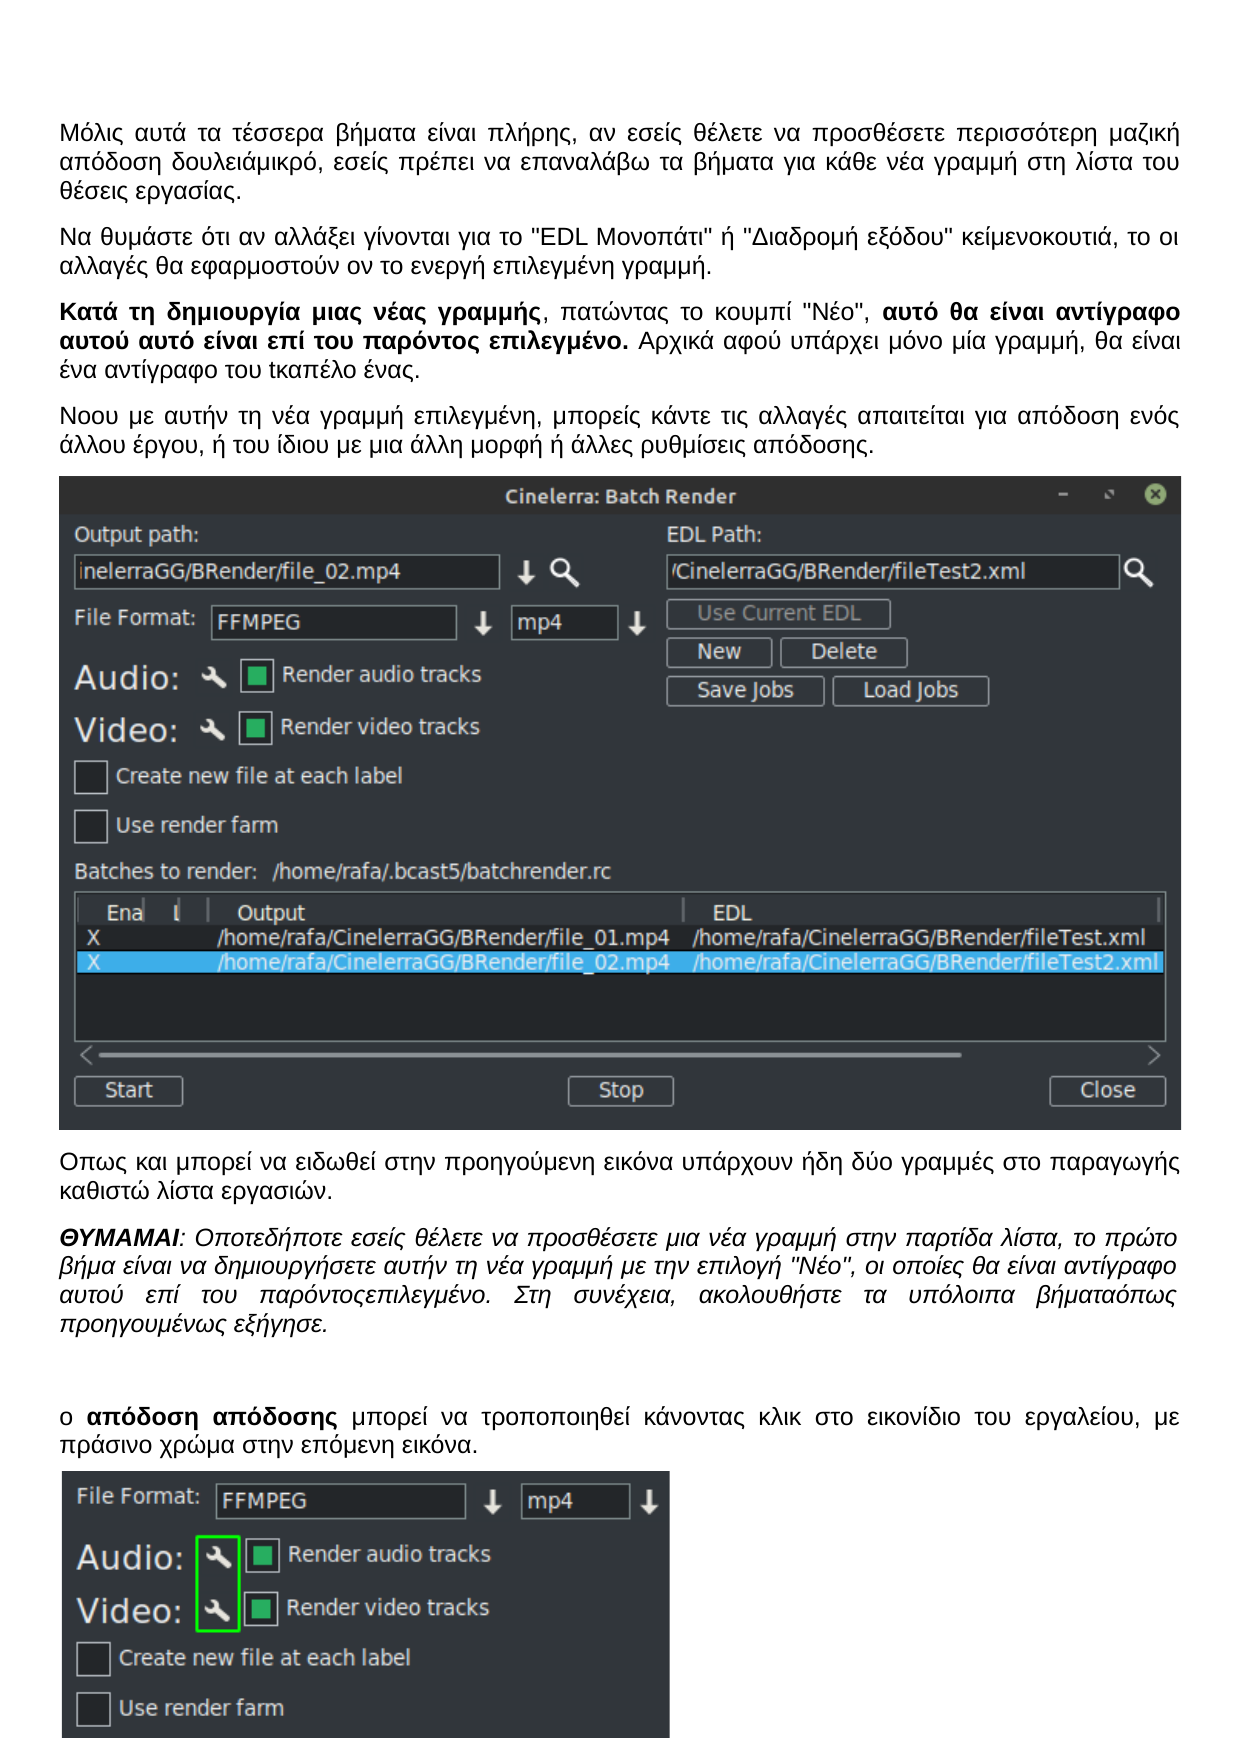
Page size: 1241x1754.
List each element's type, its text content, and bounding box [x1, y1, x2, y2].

text Να θυμάστε ότι αν αλλάξει γίνονται για το "EDL Μονοπάτι" ή "Διαδρομή εξόδου" κείμενοκουτιά, το οι αλλαγές θα εφαρμοστούν ον το ενεργή επιλεγμένη γραμμή. [59, 222, 1181, 279]
text ο απόδοση απόδοσης μπορεί να τροποποιηθεί κάνοντας κλικ στο εικονίδιο του εργαλείου, με πράσινο χρώμα στην επόμενη εικόνα. [59, 1402, 1181, 1459]
text Κατά τη δημιουργία μιας νέας γραμμής, πατώντας το κουμπί "Νέο", αυτό θα είναι αντίγραφο αυτού αυτό είναι επί του παρόντος επιλεγμένο. Αρχικά αφού υπάρχει μόνο μία γραμμή, θα είναι ένα αντίγραφο του tκαπέλο ένας. [59, 297, 1181, 383]
text Οπως και μπορεί να ειδωθεί στην προηγούμενη εικόνα υπάρχουν ήδη δύο γραμμές στο παραγωγής καθιστώ λίστα εργασιών. [59, 1130, 1181, 1205]
text Νοου με αυτήν τη νέα γραμμή επιλεγμένη, μπορείς κάντε τις αλλαγές απαιτείται για απόδοση ενός άλλου έργου, ή του ίδιου με μια άλλη μορφή ή άλλες ρυθμίσεις απόδοσης. [59, 401, 1181, 459]
text ΘΥΜΑΜΑΙ: Οποτεδήποτε εσείς θέλετε να προσθέσετε μια νέα γραμμή στην παρτίδα λίστα, το πρώτο βήμα είναι να δημιουργήσετε αυτήν τη νέα γραμμή με την επιλογή "Νέο", οι οποίες θα είναι αντίγραφο αυτού επί του παρόντοςεπιλεγμένο. Στη συνέχεια, ακολουθήστε τα υπόλοιπα βήματαόπως προηγουμένως εξήγησε. [59, 1223, 1181, 1338]
picture [61, 1471, 670, 1738]
picture [59, 476, 1182, 1130]
text Μόλις αυτά τα τέσσερα βήματα είναι πλήρης, αν εσείς θέλετε να προσθέσετε περισσότερη μαζική απόδοση δουλειάμικρό, εσείς πρέπει να επαναλάβω τα βήματα για κάθε νέα γραμμή στη λίστα του θέσεις εργασίας. [59, 118, 1181, 204]
